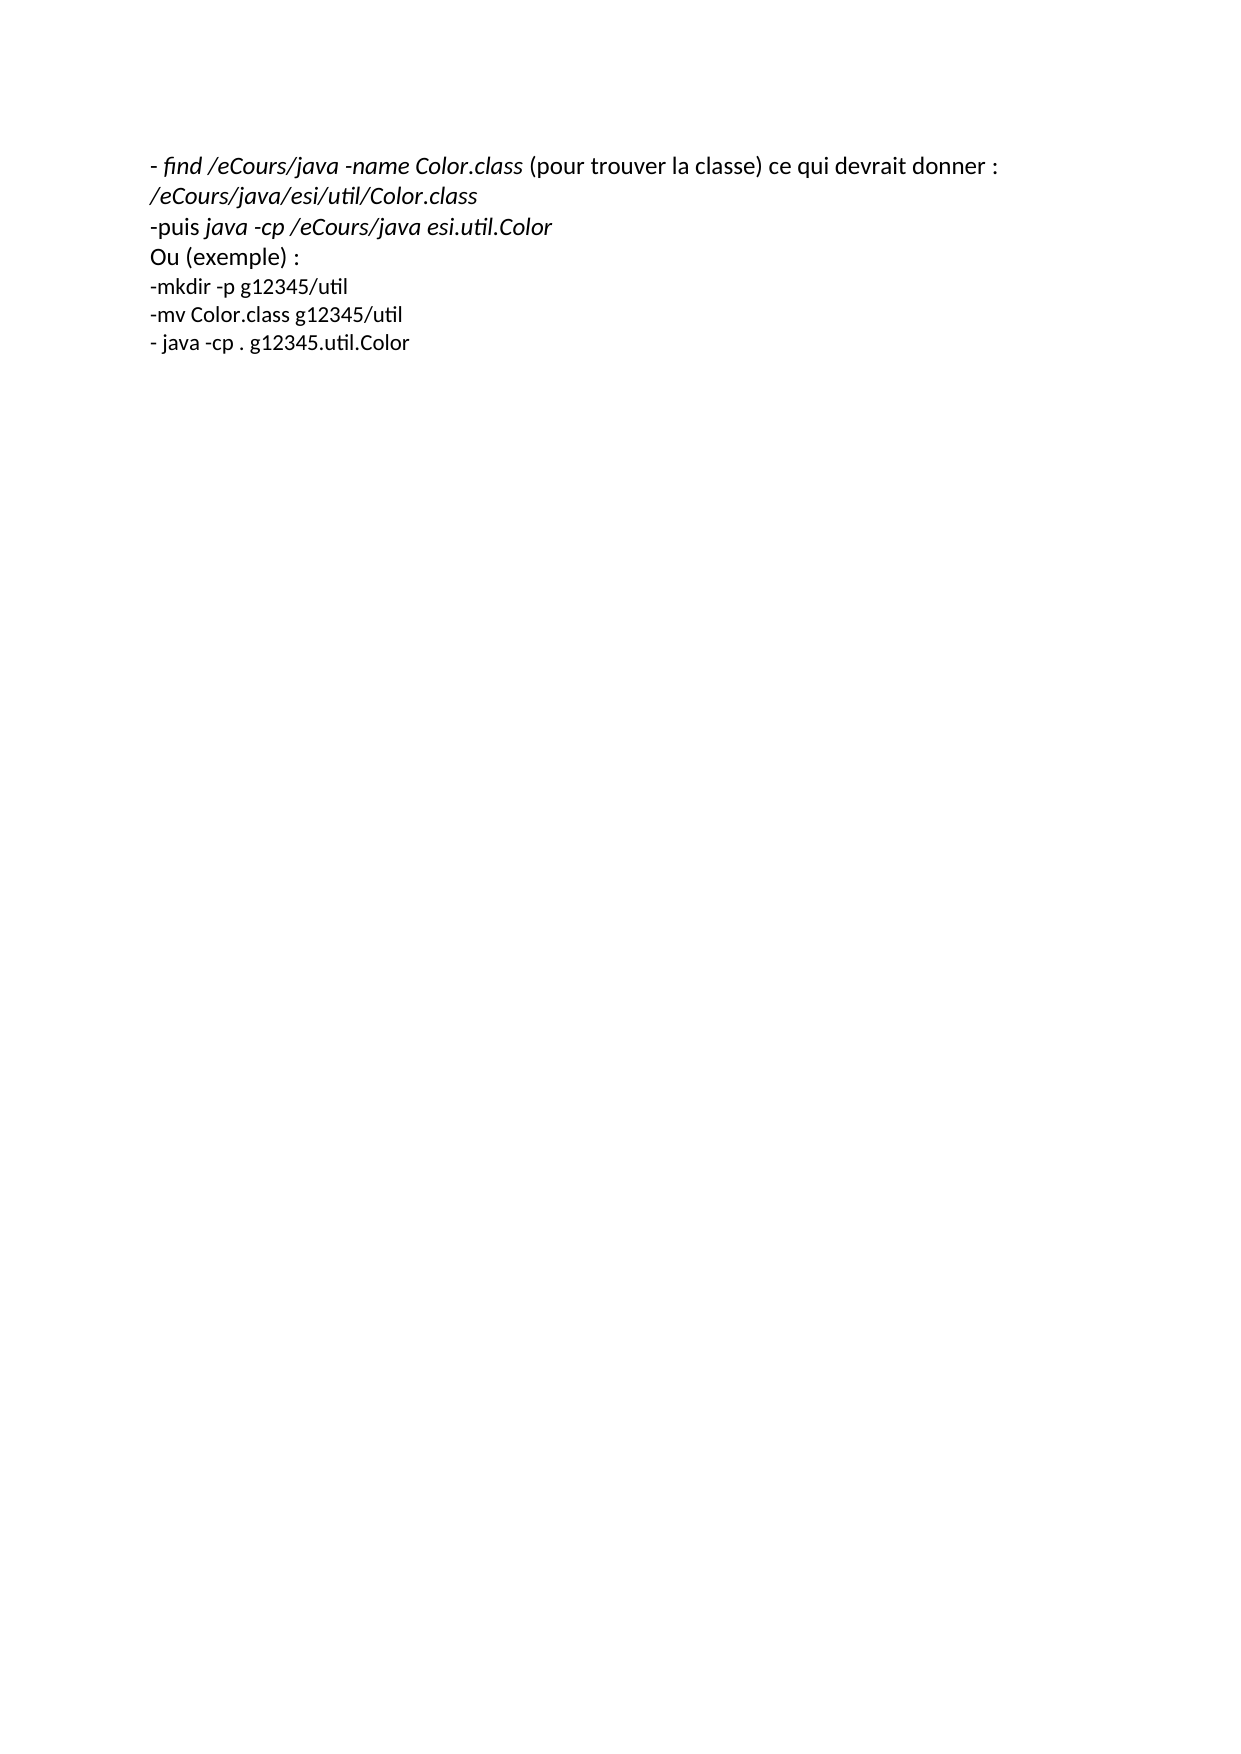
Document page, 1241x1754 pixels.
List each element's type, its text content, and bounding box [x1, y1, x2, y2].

text -puis java -cp /eCours/java esi.util.Color [150, 211, 1090, 242]
text -mv Color.class g12345/util [150, 300, 1090, 328]
text -mkdir -p g12345/util [150, 272, 1090, 300]
text Ou (exemple) : [150, 242, 1090, 272]
text - find /eCours/java -name Color.class (pour trouver la classe) ce qui devrait donner : /eCours/java/esi/util/Color.class [150, 150, 1090, 211]
text - java -cp . g12345.util.Color [150, 328, 1090, 356]
